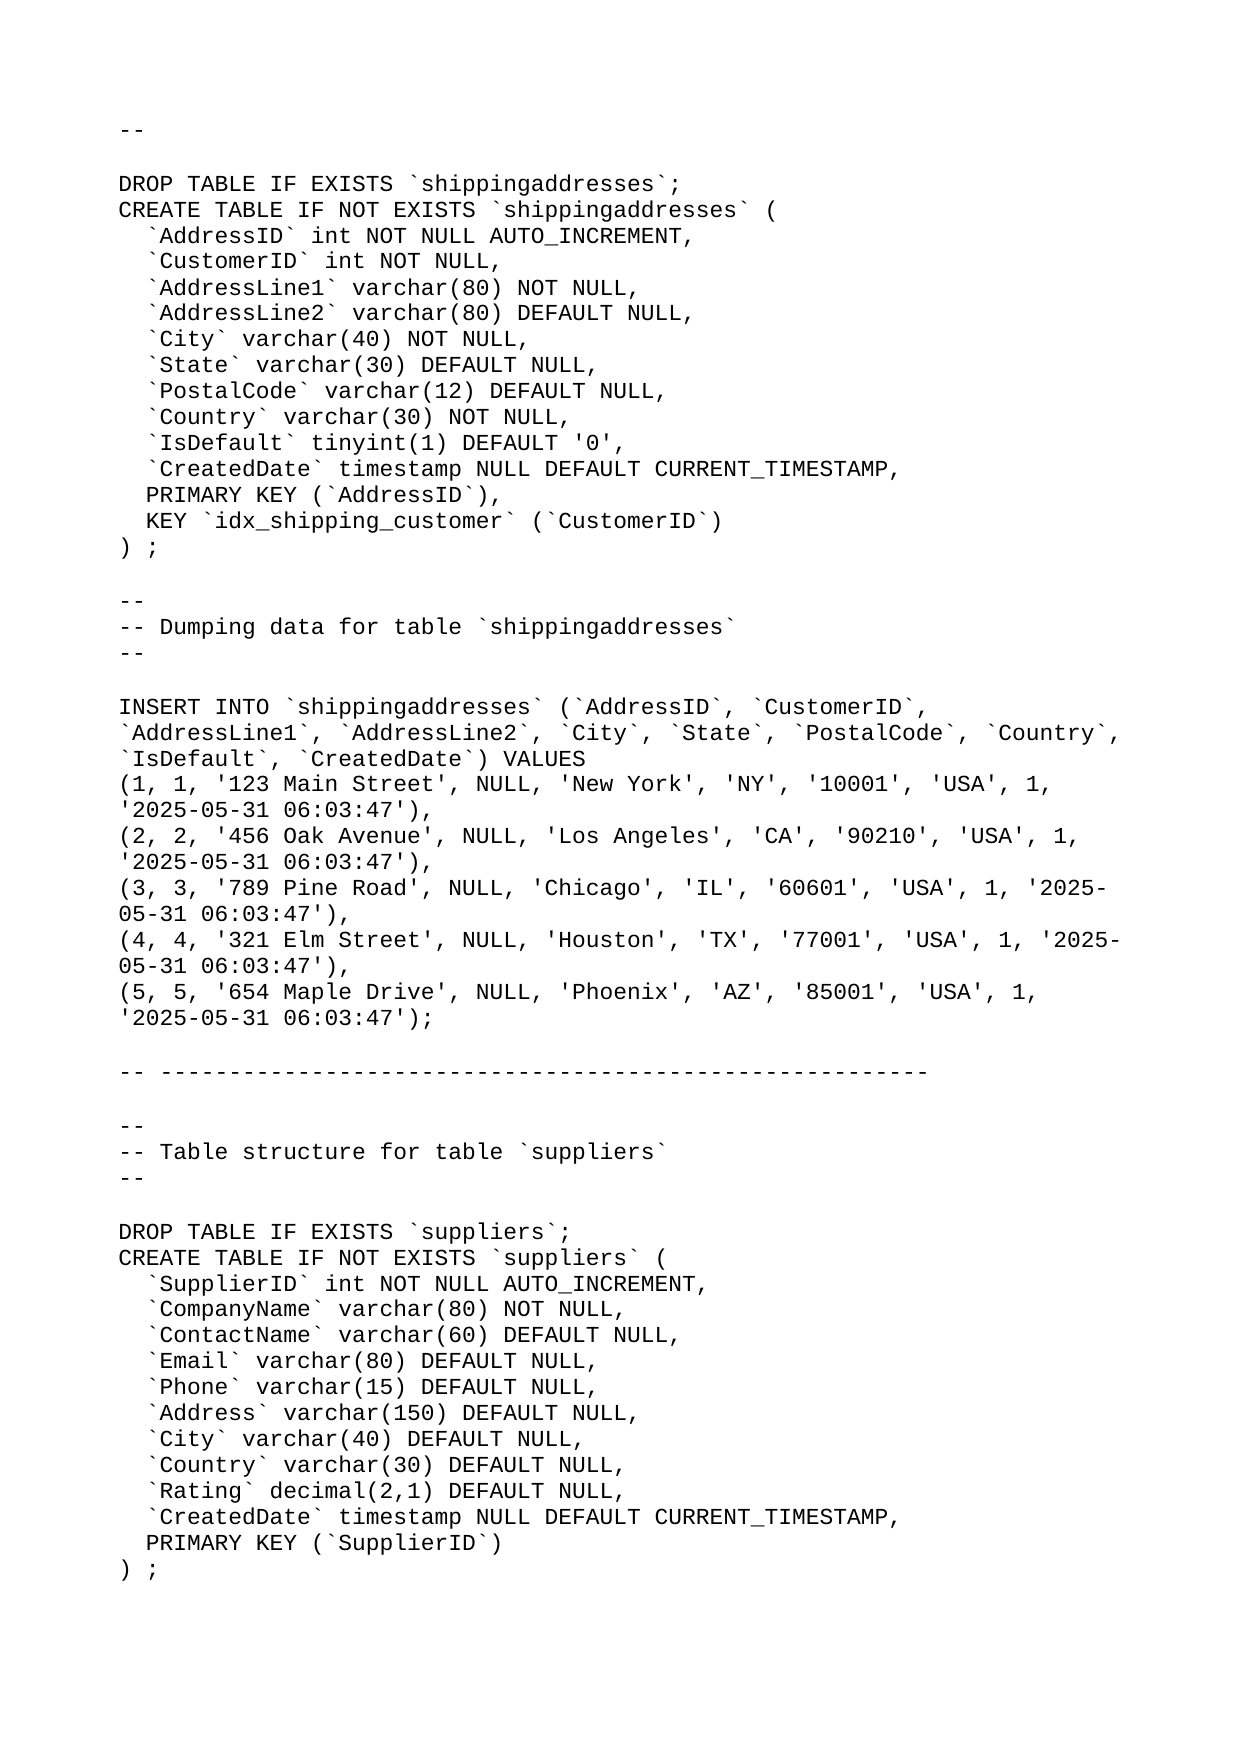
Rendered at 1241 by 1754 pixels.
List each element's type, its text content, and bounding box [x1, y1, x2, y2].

text `Country` varchar(30) NOT NULL, [118, 406, 1122, 431]
text -- [118, 1166, 1122, 1192]
text `State` varchar(30) DEFAULT NULL, [118, 354, 1122, 379]
text -- [118, 589, 1122, 615]
text `CustomerID` int NOT NULL, [118, 250, 1122, 276]
text `SupplierID` int NOT NULL AUTO_INCREMENT, [118, 1272, 1122, 1298]
text `AddressLine2` varchar(80) DEFAULT NULL, [118, 302, 1122, 328]
text -- Table structure for table `suppliers` [118, 1140, 1122, 1166]
text `Rating` decimal(2,1) DEFAULT NULL, [118, 1479, 1122, 1505]
text `AddressLine1` varchar(80) NOT NULL, [118, 276, 1122, 302]
text `Country` varchar(30) DEFAULT NULL, [118, 1453, 1122, 1479]
text (4, 4, '321 Elm Street', NULL, 'Houston', 'TX', '77001', 'USA', 1, '2025-05-31 06:03:47'), [118, 928, 1122, 980]
text PRIMARY KEY (`SupplierID`) [118, 1531, 1122, 1557]
text `CreatedDate` timestamp NULL DEFAULT CURRENT_TIMESTAMP, [118, 457, 1122, 483]
text DROP TABLE IF EXISTS `suppliers`; [118, 1220, 1122, 1246]
text DROP TABLE IF EXISTS `shippingaddresses`; [118, 172, 1122, 198]
text `Phone` varchar(15) DEFAULT NULL, [118, 1376, 1122, 1402]
text -- [118, 118, 1122, 144]
text `Address` varchar(150) DEFAULT NULL, [118, 1402, 1122, 1427]
text (3, 3, '789 Pine Road', NULL, 'Chicago', 'IL', '60601', 'USA', 1, '2025-05-31 06:03:47'), [118, 877, 1122, 928]
text -- [118, 641, 1122, 667]
text `CompanyName` varchar(80) NOT NULL, [118, 1298, 1122, 1324]
text (2, 2, '456 Oak Avenue', NULL, 'Los Angeles', 'CA', '90210', 'USA', 1, '2025-05-31 06:03:47'), [118, 825, 1122, 877]
text KEY `idx_shipping_customer` (`CustomerID`) [118, 509, 1122, 535]
text ) ; [118, 1557, 1122, 1583]
text PRIMARY KEY (`AddressID`), [118, 483, 1122, 509]
text `PostalCode` varchar(12) DEFAULT NULL, [118, 379, 1122, 406]
text `IsDefault` tinyint(1) DEFAULT '0', [118, 431, 1122, 457]
text CREATE TABLE IF NOT EXISTS `suppliers` ( [118, 1246, 1122, 1272]
text (1, 1, '123 Main Street', NULL, 'New York', 'NY', '10001', 'USA', 1, '2025-05-31 06:03:47'), [118, 773, 1122, 825]
text `CreatedDate` timestamp NULL DEFAULT CURRENT_TIMESTAMP, [118, 1505, 1122, 1531]
text -- [118, 1114, 1122, 1140]
text `City` varchar(40) NOT NULL, [118, 328, 1122, 354]
text `Email` varchar(80) DEFAULT NULL, [118, 1350, 1122, 1376]
text -- Dumping data for table `shippingaddresses` [118, 615, 1122, 641]
text `City` varchar(40) DEFAULT NULL, [118, 1427, 1122, 1453]
text -- -------------------------------------------------------- [118, 1060, 1122, 1086]
text ) ; [118, 535, 1122, 561]
text CREATE TABLE IF NOT EXISTS `shippingaddresses` ( [118, 198, 1122, 224]
text `AddressID` int NOT NULL AUTO_INCREMENT, [118, 224, 1122, 250]
text INSERT INTO `shippingaddresses` (`AddressID`, `CustomerID`, `AddressLine1`, `AddressLine2`, `City`, `State`, `PostalCode`, `Country`, `IsDefault`, `CreatedDate`) VALUES [118, 695, 1122, 773]
text `ContactName` varchar(60) DEFAULT NULL, [118, 1324, 1122, 1350]
text (5, 5, '654 Maple Drive', NULL, 'Phoenix', 'AZ', '85001', 'USA', 1, '2025-05-31 06:03:47'); [118, 980, 1122, 1032]
